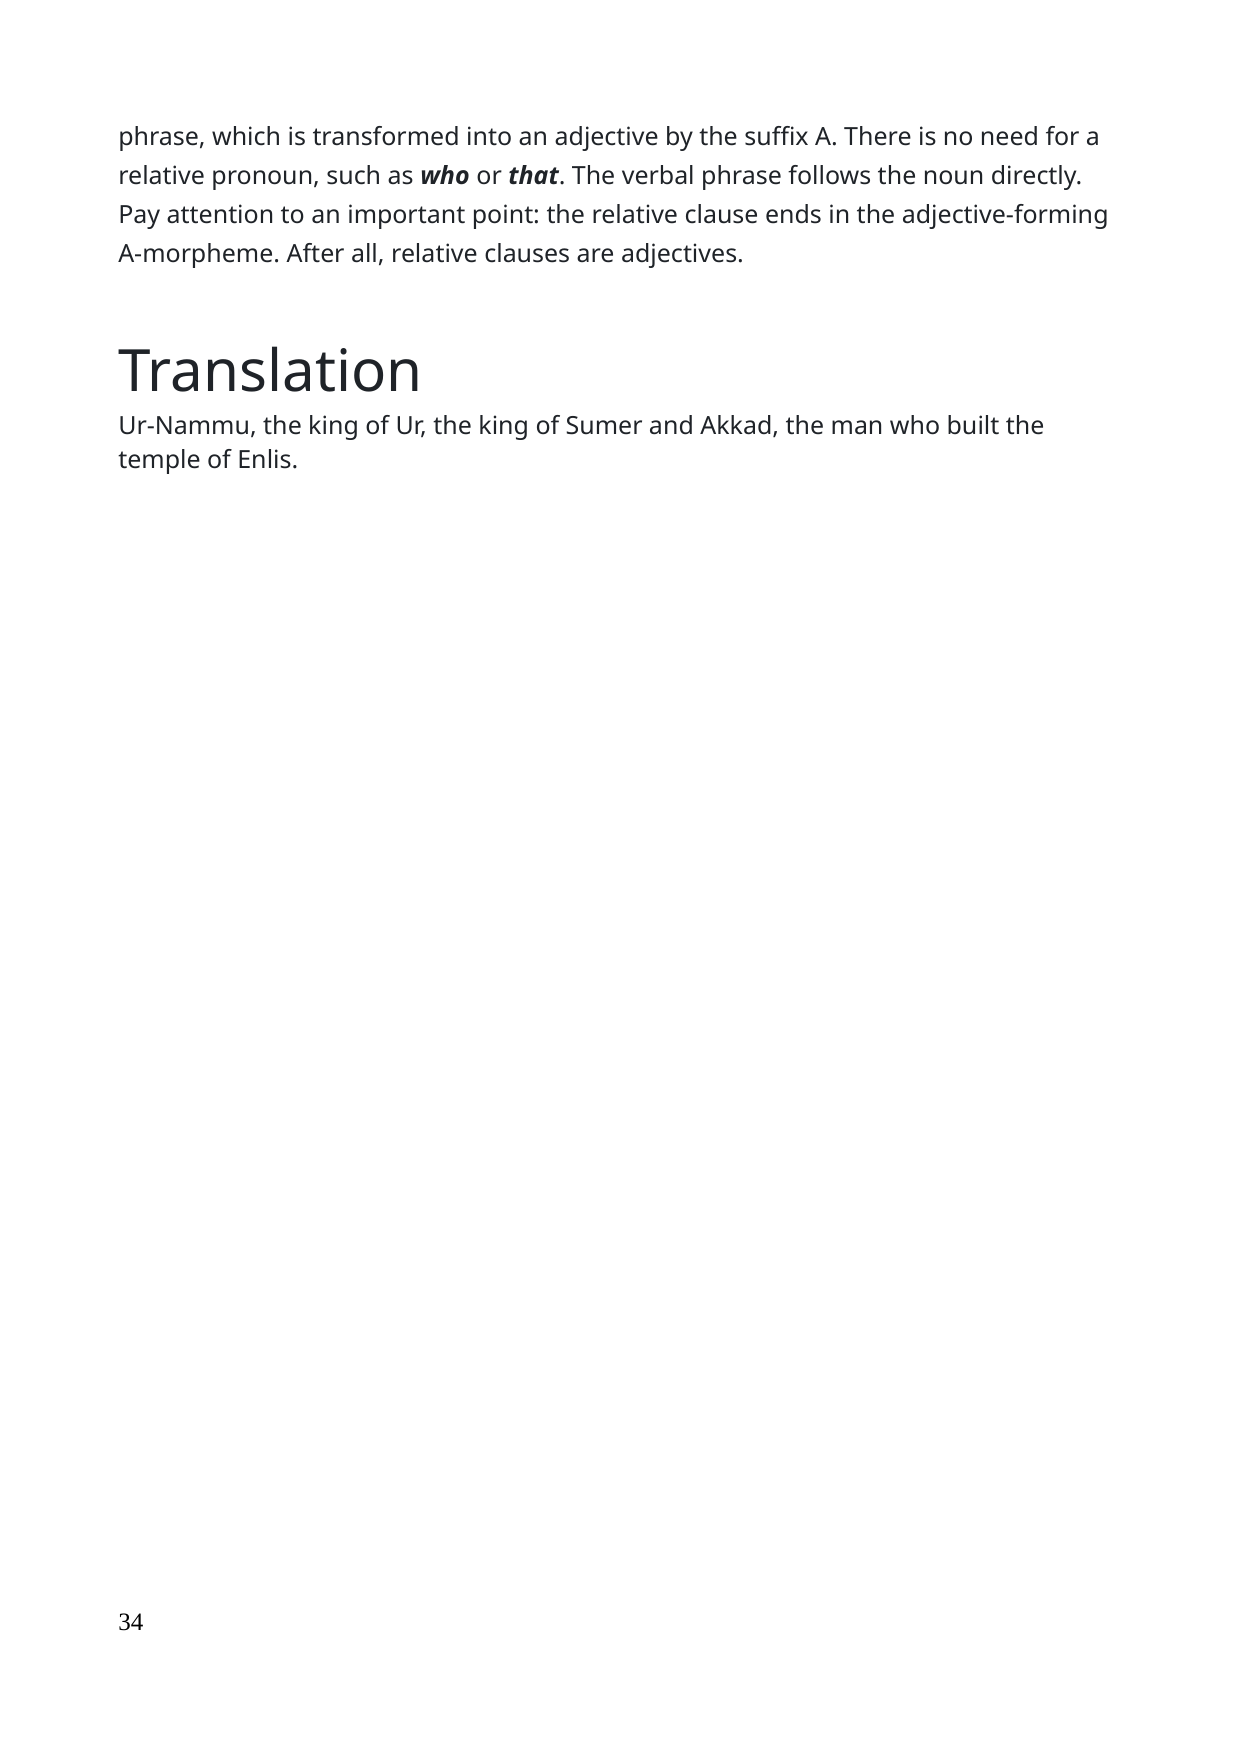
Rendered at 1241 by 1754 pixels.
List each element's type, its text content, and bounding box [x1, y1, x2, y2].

text Translation [118, 328, 1122, 408]
text Pay attention to an important point: the relative clause ends in the adjective-forming A-morpheme. After all, relative clauses are adjectives. [118, 196, 1122, 270]
text Ur-Nammu, the king of Ur, the king of Sumer and Akkad, the man who built the temple of Enlis. [118, 408, 1122, 476]
text phrase, which is transformed into an adjective by the suffix A. There is no need for a relative pronoun, such as who or that. The verbal phrase follows the noun directly. [118, 118, 1122, 191]
